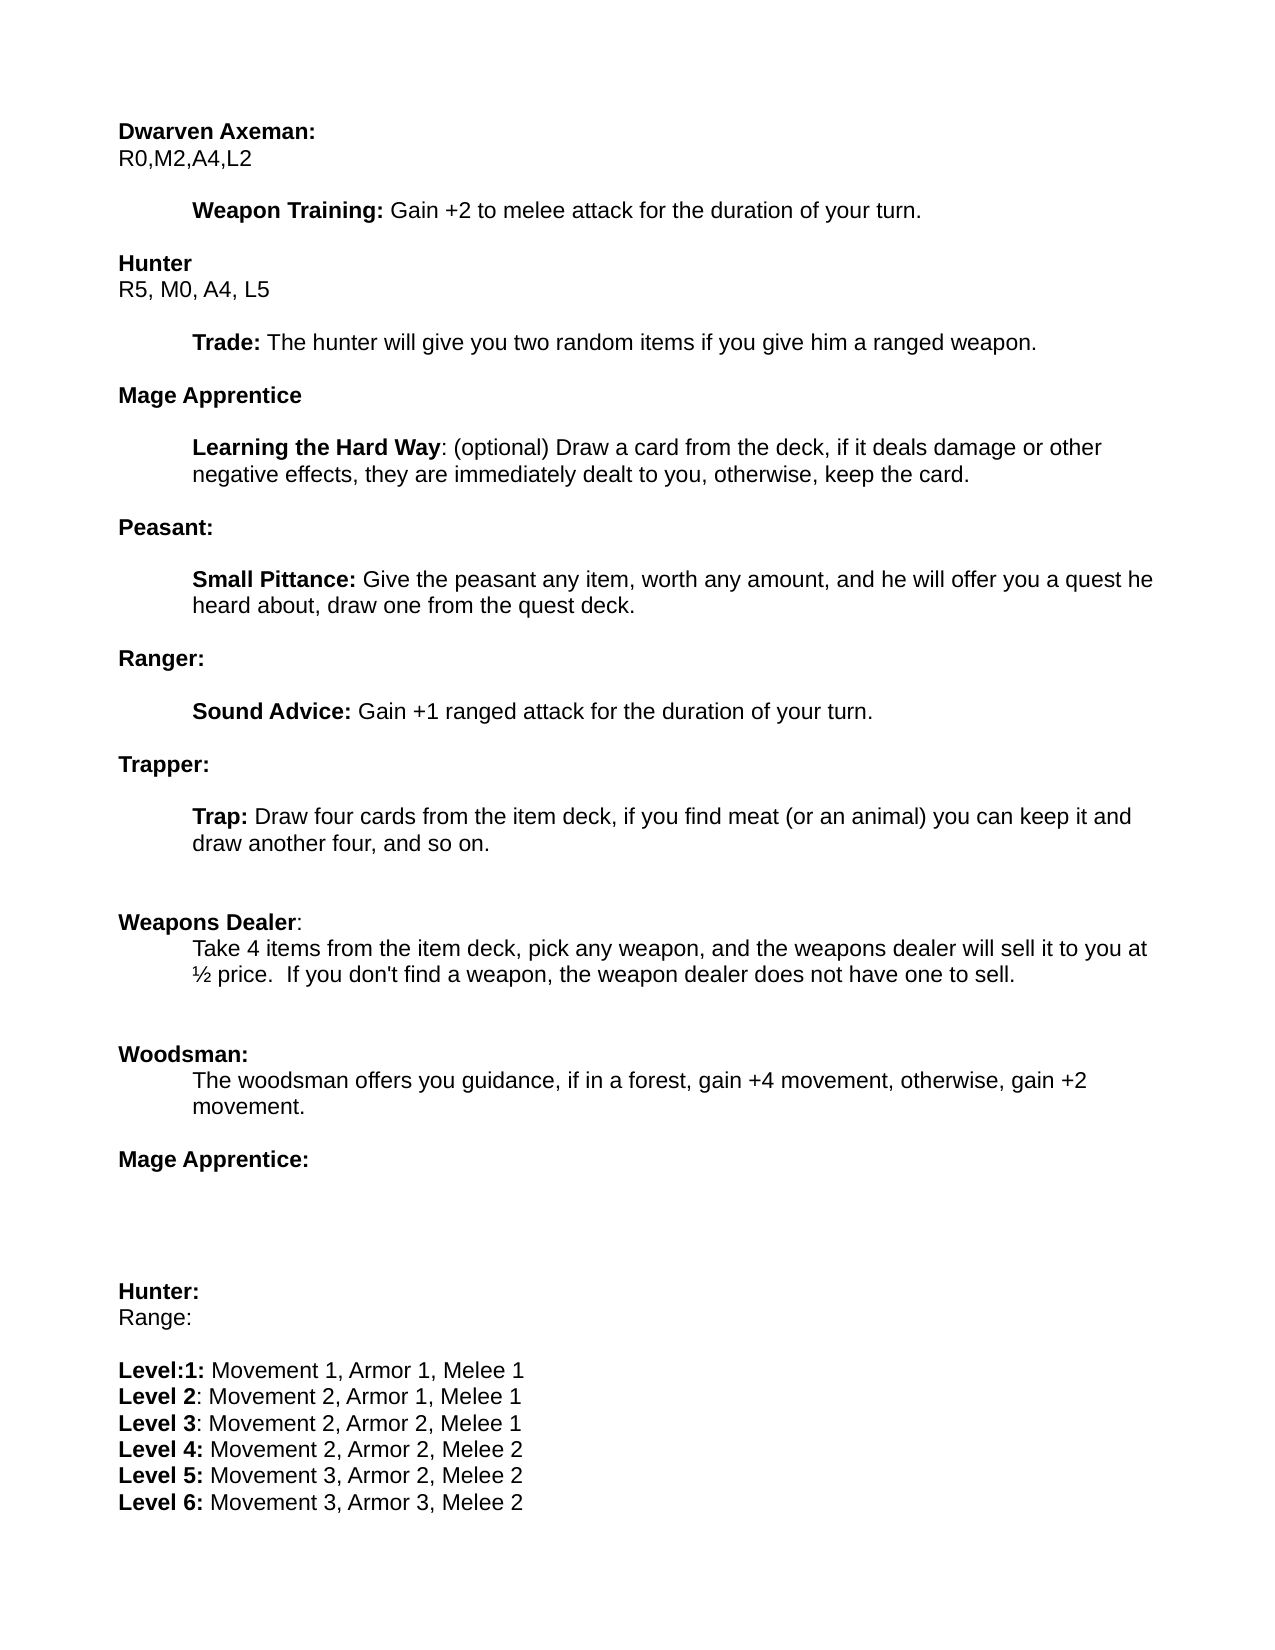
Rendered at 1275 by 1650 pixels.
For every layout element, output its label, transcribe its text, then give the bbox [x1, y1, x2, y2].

text Level 6: Movement 3, Armor 3, Melee 2 [118, 1488, 1157, 1515]
text Ranger: [118, 645, 1157, 672]
text Trapper: [118, 751, 1157, 777]
text Sound Advice: Gain +1 ranged attack for the duration of your turn. [118, 698, 1157, 724]
text Take 4 items from the item deck, pick any weapon, and the weapons dealer will sell it to you at ½ price. If you don't find a weapon, the weapon dealer does not have one to sell. [118, 935, 1157, 988]
text Level 4: Movement 2, Armor 2, Melee 2 [118, 1436, 1157, 1462]
text Dwarven Axeman: [118, 118, 1157, 144]
text Level 2: Movement 2, Armor 1, Melee 1 [118, 1383, 1157, 1409]
text Level 5: Movement 3, Armor 2, Melee 2 [118, 1462, 1157, 1488]
text Hunter: [118, 1278, 1157, 1304]
text Trade: The hunter will give you two random items if you give him a ranged weapon. [118, 329, 1157, 355]
text Level:1: Movement 1, Armor 1, Melee 1 [118, 1357, 1157, 1383]
text Hunter [118, 250, 1157, 276]
text Mage Apprentice: [118, 1146, 1157, 1172]
text Small Pittance: Give the peasant any item, worth any amount, and he will offer you a quest he heard about, draw one from the quest deck. [118, 566, 1157, 619]
text R5, M0, A4, L5 [118, 276, 1157, 303]
text Level 3: Movement 2, Armor 2, Melee 1 [118, 1409, 1157, 1436]
text Learning the Hard Way: (optional) Draw a card from the deck, if it deals damage or other negative effects, they are immediately dealt to you, otherwise, keep the card. [118, 434, 1157, 487]
text The woodsman offers you guidance, if in a forest, gain +4 movement, otherwise, gain +2 movement. [118, 1067, 1157, 1119]
text Mage Apprentice [118, 382, 1157, 408]
text Peasant: [118, 513, 1157, 540]
text Weapon Training: Gain +2 to melee attack for the duration of your turn. [118, 197, 1157, 223]
text Trap: Draw four cards from the item deck, if you find meat (or an animal) you can keep it and draw another four, and so on. [118, 803, 1157, 856]
text Range: [118, 1304, 1157, 1330]
text Weapons Dealer: [118, 909, 1157, 935]
text Woodsman: [118, 1041, 1157, 1067]
text R0,M2,A4,L2 [118, 144, 1157, 171]
